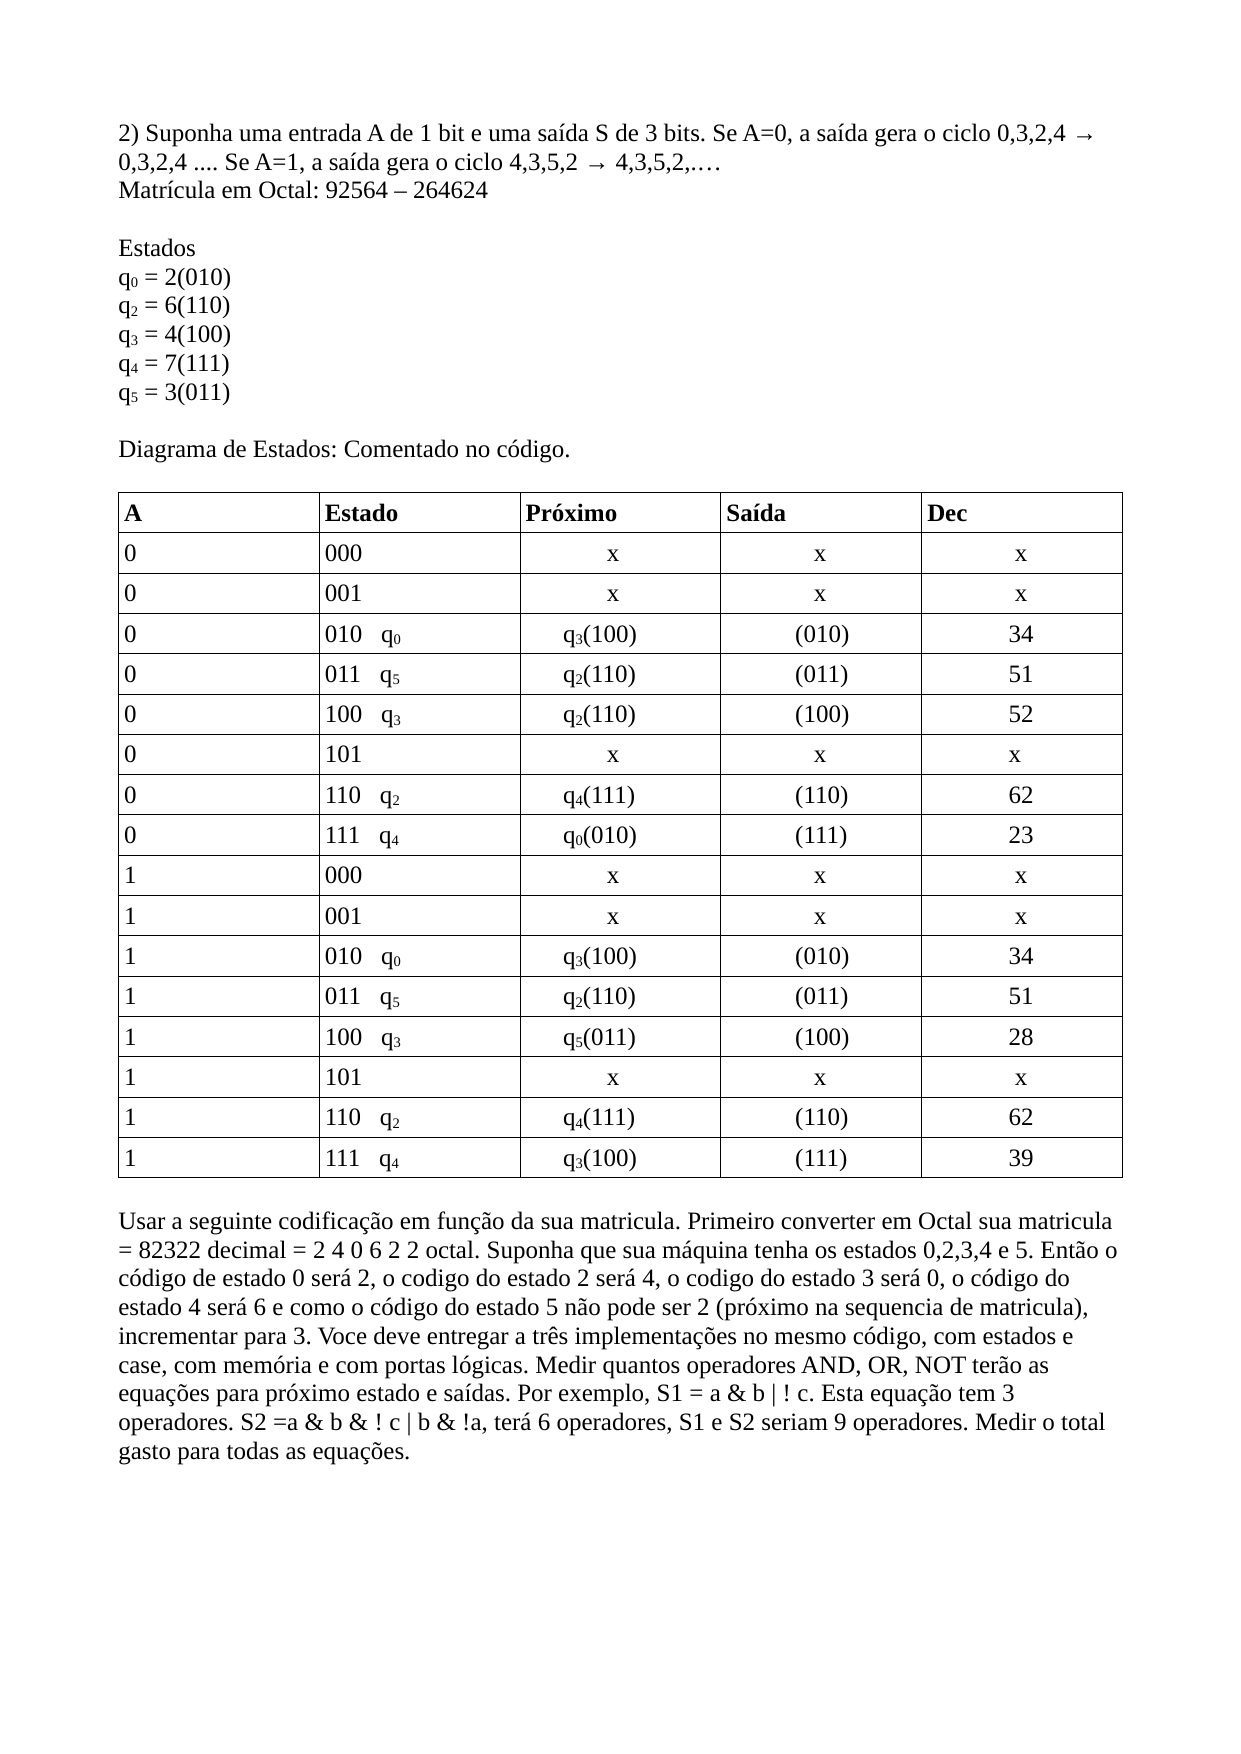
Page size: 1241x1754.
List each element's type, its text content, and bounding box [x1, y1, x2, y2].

table_cell (110) [721, 1098, 921, 1137]
table_cell 0 [119, 735, 319, 774]
table_cell 1 [119, 1017, 319, 1056]
table_cell x [521, 574, 720, 613]
text incrementar para 3. Voce deve entregar a três implementações no mesmo código, com estados e [118, 1321, 1122, 1350]
table_cell 0 [119, 815, 319, 855]
table_cell (011) [721, 654, 921, 693]
text Matrícula em Octal: 92564 – 264624 [118, 176, 1122, 204]
table_cell x [521, 896, 720, 935]
table_cell q2(110) [521, 977, 720, 1016]
table_cell 100 q3 [320, 1017, 520, 1056]
table_cell q5(011) [521, 1017, 720, 1056]
table_cell 110 q2 [320, 1098, 520, 1137]
table_cell 111 q4 [320, 815, 520, 855]
table_cell (111) [721, 815, 921, 855]
table_cell x [521, 735, 720, 774]
table_cell 011 q5 [320, 977, 520, 1016]
table_cell 23 [922, 815, 1122, 855]
table_cell q3(100) [521, 614, 720, 653]
table_cell 34 [922, 936, 1122, 976]
table_cell (111) [721, 1138, 921, 1177]
table_cell x [721, 735, 921, 774]
table_cell 110 q2 [320, 775, 520, 814]
table_cell 62 [922, 775, 1122, 814]
table_cell x [721, 574, 921, 613]
table_cell x [922, 896, 1122, 935]
table_cell 1 [119, 896, 319, 935]
text equações para próximo estado e saídas. Por exemplo, S1 = a & b | ! c. Esta equação tem 3 [118, 1378, 1122, 1407]
table_cell x [922, 533, 1122, 572]
table_header A [119, 493, 319, 532]
table_cell 34 [922, 614, 1122, 653]
table_cell 62 [922, 1098, 1122, 1137]
table_cell 010 q0 [320, 936, 520, 976]
table_cell x [721, 896, 921, 935]
table_cell 0 [119, 574, 319, 613]
table_cell 1 [119, 856, 319, 895]
text código de estado 0 será 2, o codigo do estado 2 será 4, o codigo do estado 3 será 0, o código do [118, 1263, 1122, 1292]
table_cell (010) [721, 614, 921, 653]
table_header Saída [721, 493, 921, 532]
table_header Estado [320, 493, 520, 532]
text q0 = 2(010) [118, 262, 1122, 291]
table_cell q2(110) [521, 654, 720, 693]
text 2) Suponha uma entrada A de 1 bit e uma saída S de 3 bits. Se A=0, a saída gera o ciclo 0,3,2,4 → [118, 118, 1122, 147]
text Estados [118, 233, 1122, 262]
table_cell 000 [320, 856, 520, 895]
table_cell 1 [119, 936, 319, 976]
table_cell x [721, 1057, 921, 1097]
table_cell x [721, 856, 921, 895]
table_cell (100) [721, 1017, 921, 1056]
text q2 = 6(110) [118, 291, 1122, 319]
text q5 = 3(011) [118, 377, 1122, 406]
table_cell 1 [119, 977, 319, 1016]
table_cell (110) [721, 775, 921, 814]
table_cell 51 [922, 654, 1122, 693]
table_cell x [521, 856, 720, 895]
table_cell q3(100) [521, 936, 720, 976]
table_cell 011 q5 [320, 654, 520, 693]
text Diagrama de Estados: Comentado no código. [118, 434, 1122, 463]
table_cell 51 [922, 977, 1122, 1016]
text case, com memória e com portas lógicas. Medir quantos operadores AND, OR, NOT terão as [118, 1350, 1122, 1378]
text gasto para todas as equações. [118, 1436, 1122, 1465]
text operadores. S2 =a & b & ! c | b & !a, terá 6 operadores, S1 e S2 seriam 9 operadores. Medir o total [118, 1407, 1122, 1436]
table_cell x [922, 574, 1122, 613]
table_cell 1 [119, 1098, 319, 1137]
text q4 = 7(111) [118, 348, 1122, 377]
table_cell (010) [721, 936, 921, 976]
table_cell 101 [320, 735, 520, 774]
table_cell 1 [119, 1057, 319, 1097]
table_cell 1 [119, 1138, 319, 1177]
table_cell 39 [922, 1138, 1122, 1177]
table_cell 111 q4 [320, 1138, 520, 1177]
text Usar a seguinte codificação em função da sua matricula. Primeiro converter em Octal sua matricula [118, 1206, 1122, 1235]
text estado 4 será 6 e como o código do estado 5 não pode ser 2 (próximo na sequencia de matricula), [118, 1292, 1122, 1321]
text q3 = 4(100) [118, 319, 1122, 348]
table_cell x [521, 1057, 720, 1097]
table_cell 0 [119, 654, 319, 693]
table_cell x [721, 533, 921, 572]
table_cell 0 [119, 775, 319, 814]
table_cell 100 q3 [320, 695, 520, 734]
text = 82322 decimal = 2 4 0 6 2 2 octal. Suponha que sua máquina tenha os estados 0,2,3,4 e 5. Então o [118, 1235, 1122, 1263]
text 0,3,2,4 .... Se A=1, a saída gera o ciclo 4,3,5,2 → 4,3,5,2,.… [118, 147, 1122, 176]
table_cell (100) [721, 695, 921, 734]
table_cell 0 [119, 614, 319, 653]
table_cell 001 [320, 574, 520, 613]
table_cell q2(110) [521, 695, 720, 734]
table_cell q0(010) [521, 815, 720, 855]
table_cell q4(111) [521, 1098, 720, 1137]
table_cell q4(111) [521, 775, 720, 814]
table_header Próximo [521, 493, 720, 532]
table_cell x [521, 533, 720, 572]
table_cell 000 [320, 533, 520, 572]
table_cell x [922, 735, 1122, 774]
table_cell q3(100) [521, 1138, 720, 1177]
table_cell (011) [721, 977, 921, 1016]
table_cell 010 q0 [320, 614, 520, 653]
table_cell 0 [119, 533, 319, 572]
table_cell 28 [922, 1017, 1122, 1056]
table_cell x [922, 1057, 1122, 1097]
table_cell x [922, 856, 1122, 895]
table_cell 001 [320, 896, 520, 935]
table_cell 0 [119, 695, 319, 734]
table_header Dec [922, 493, 1122, 532]
table_cell 101 [320, 1057, 520, 1097]
table_cell 52 [922, 695, 1122, 734]
